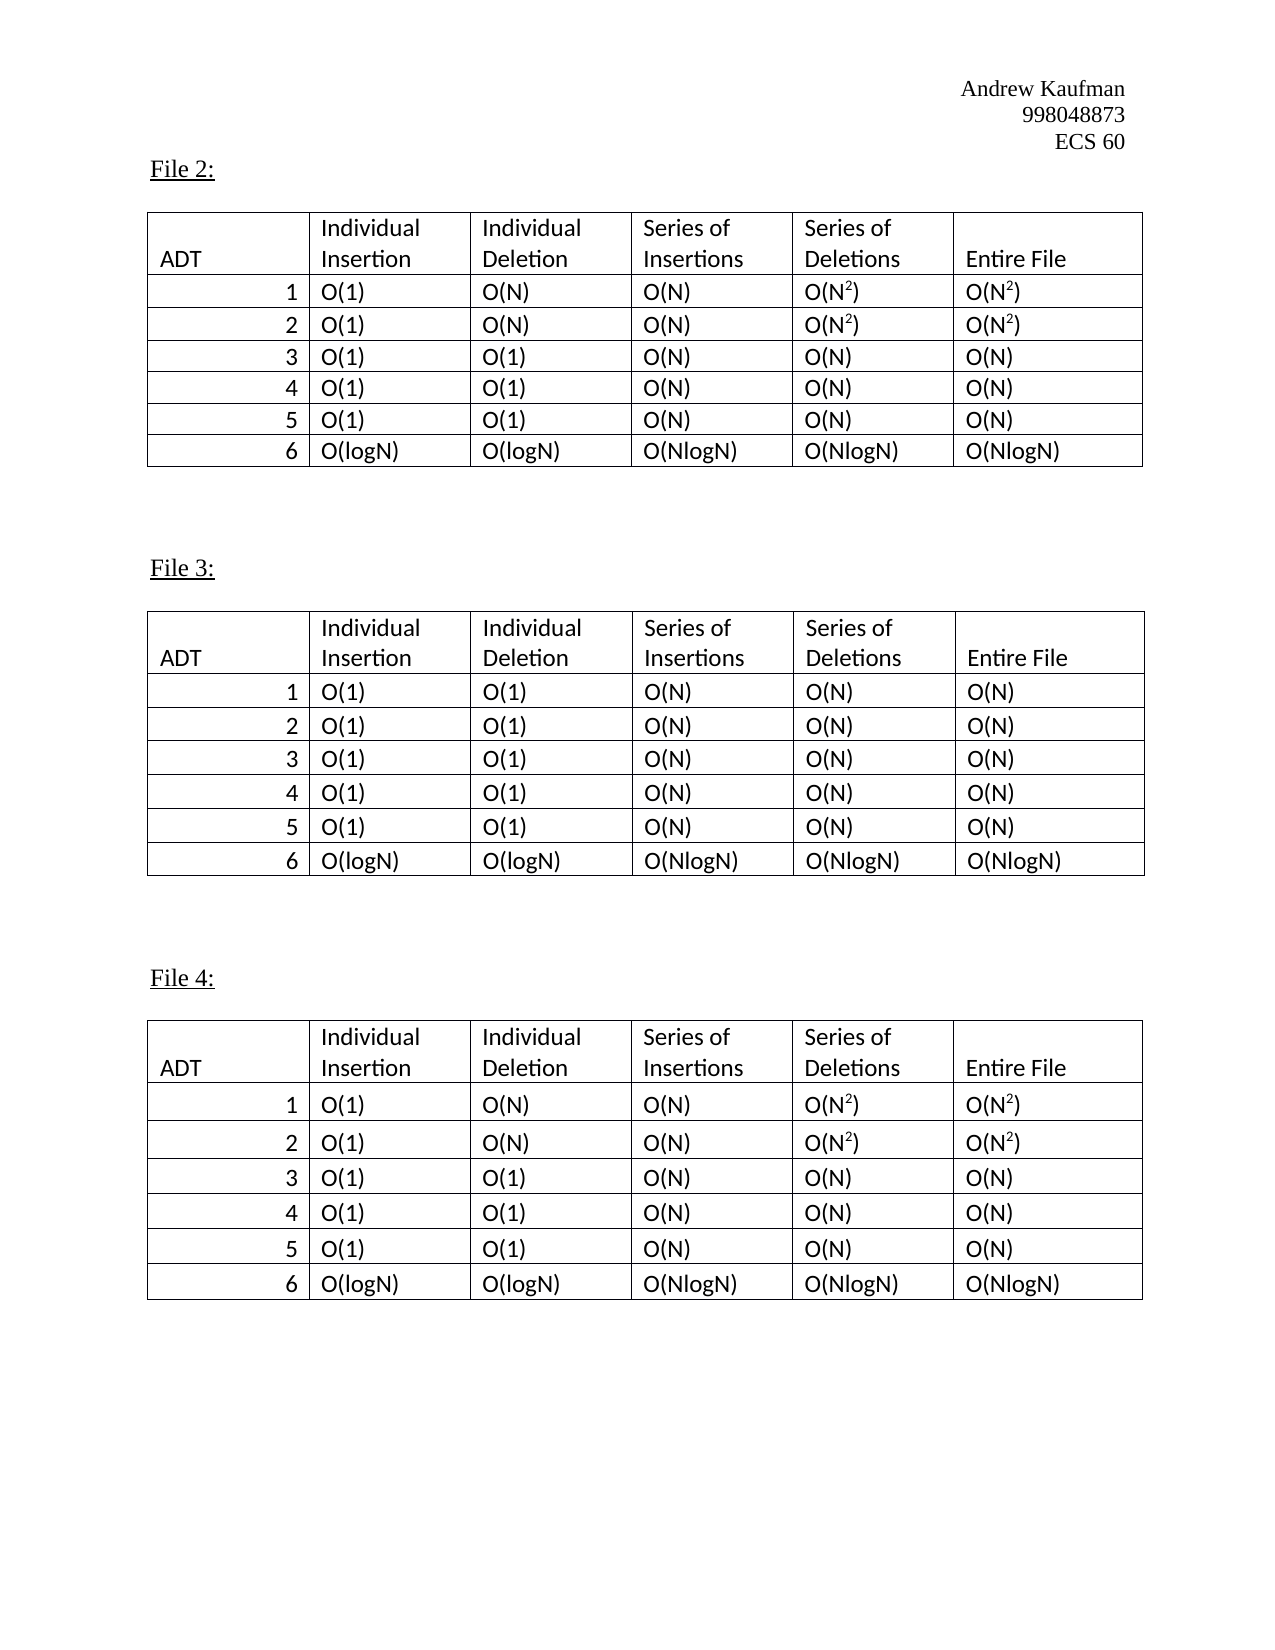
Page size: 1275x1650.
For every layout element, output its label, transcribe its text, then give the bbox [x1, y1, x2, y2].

table_cell O(1) [310, 775, 470, 808]
table_cell O(N) [633, 809, 793, 842]
table_cell O(1) [310, 674, 470, 707]
table_cell O(N) [794, 775, 955, 808]
table_cell O(logN) [310, 1264, 470, 1299]
table_cell O(1) [471, 1159, 631, 1193]
table_cell O(1) [471, 809, 632, 842]
table_cell O(NlogN) [954, 1264, 1142, 1299]
table_cell O(N2) [954, 275, 1142, 307]
table_cell O(N) [471, 1083, 631, 1120]
table_cell O(1) [310, 741, 470, 774]
table_cell O(NlogN) [793, 1264, 953, 1299]
table_header Individual Deletion [471, 612, 632, 673]
table_cell 5 [148, 404, 309, 434]
table_cell O(logN) [471, 843, 632, 875]
table_cell O(N) [956, 809, 1144, 842]
table_cell 4 [148, 1194, 309, 1228]
table_cell O(N) [632, 1083, 792, 1120]
table_cell O(N) [793, 1194, 953, 1228]
table_cell O(logN) [310, 843, 470, 875]
table_cell O(N) [632, 404, 792, 434]
table_cell O(N) [793, 372, 953, 403]
table_cell O(N) [956, 775, 1144, 808]
table_header Individual Deletion [471, 213, 631, 274]
table_cell O(1) [310, 1159, 470, 1193]
table_cell O(1) [310, 809, 470, 842]
table_cell O(1) [471, 1229, 631, 1263]
table_cell O(N) [956, 741, 1144, 774]
table_cell O(N) [633, 674, 793, 707]
table_cell 4 [148, 775, 309, 808]
table_cell O(N) [794, 708, 955, 740]
table_cell O(N2) [793, 1121, 953, 1157]
table_cell O(N) [794, 741, 955, 774]
table_cell O(1) [471, 404, 631, 434]
table_cell O(N) [793, 1229, 953, 1263]
table_cell O(NlogN) [632, 1264, 792, 1299]
table_cell 1 [148, 674, 309, 707]
table_header Entire File [956, 612, 1144, 673]
table_cell O(1) [471, 708, 632, 740]
table_header Series of Deletions [793, 1021, 953, 1082]
table_cell 2 [148, 708, 309, 740]
table_cell O(1) [310, 275, 470, 307]
text File 2: [150, 154, 1125, 183]
table_cell O(N) [632, 275, 792, 307]
table_cell O(1) [310, 1194, 470, 1228]
table_cell 2 [148, 1121, 309, 1157]
text File 4: [150, 963, 1125, 991]
table_cell O(1) [471, 372, 631, 403]
table_header Individual Insertion [310, 612, 470, 673]
table_cell 5 [148, 1229, 309, 1263]
table_cell O(N) [954, 404, 1142, 434]
table_cell O(1) [310, 1229, 470, 1263]
table_header Entire File [954, 1021, 1142, 1082]
table_cell O(N) [954, 341, 1142, 371]
table_header Series of Deletions [794, 612, 955, 673]
table_header Individual Insertion [310, 1021, 470, 1082]
table_cell O(N2) [793, 308, 953, 340]
table_cell O(N) [632, 341, 792, 371]
table_cell 3 [148, 1159, 309, 1193]
table_cell O(N) [954, 1159, 1142, 1193]
table_cell O(N) [632, 1229, 792, 1263]
table_cell O(N) [954, 1229, 1142, 1263]
table_cell O(N) [954, 372, 1142, 403]
table_cell O(1) [310, 341, 470, 371]
table_cell O(N) [956, 674, 1144, 707]
table_cell O(1) [310, 308, 470, 340]
table_cell O(logN) [471, 1264, 631, 1299]
table_cell O(NlogN) [794, 843, 955, 875]
table_header Individual Insertion [310, 213, 470, 274]
table_cell O(N) [471, 308, 631, 340]
table_cell 6 [148, 435, 309, 466]
table_cell O(N) [471, 1121, 631, 1157]
table_cell O(N) [632, 1194, 792, 1228]
table_cell O(N) [632, 1159, 792, 1193]
table_cell O(N) [633, 775, 793, 808]
table_cell O(logN) [471, 435, 631, 466]
table_cell O(NlogN) [954, 435, 1142, 466]
table_cell O(N2) [793, 275, 953, 307]
table_header Series of Insertions [633, 612, 793, 673]
table_cell O(N) [471, 275, 631, 307]
table_cell O(logN) [310, 435, 470, 466]
table_cell O(1) [471, 775, 632, 808]
table_cell O(N) [956, 708, 1144, 740]
table_cell O(N) [633, 741, 793, 774]
table_cell 4 [148, 372, 309, 403]
text File 3: [150, 553, 1125, 582]
table_cell 6 [148, 1264, 309, 1299]
table_cell O(1) [471, 741, 632, 774]
table_cell 5 [148, 809, 309, 842]
table_cell O(1) [310, 708, 470, 740]
table_cell O(NlogN) [956, 843, 1144, 875]
table_cell 1 [148, 275, 309, 307]
table_cell O(1) [471, 1194, 631, 1228]
table_cell O(N) [954, 1194, 1142, 1228]
table_cell O(N) [632, 372, 792, 403]
table_cell O(N) [632, 1121, 792, 1157]
table_cell O(N2) [954, 1083, 1142, 1120]
table_cell 1 [148, 1083, 309, 1120]
table_cell O(NlogN) [793, 435, 953, 466]
table_cell O(1) [310, 404, 470, 434]
table_cell O(N) [793, 341, 953, 371]
table_cell O(N2) [793, 1083, 953, 1120]
table_cell 6 [148, 843, 309, 875]
table_header Series of Insertions [632, 213, 792, 274]
table_header Series of Insertions [632, 1021, 792, 1082]
table_cell O(N) [793, 1159, 953, 1193]
table_cell O(N) [793, 404, 953, 434]
table_cell O(N2) [954, 1121, 1142, 1157]
table_header ADT [148, 213, 309, 274]
table_cell O(N2) [954, 308, 1142, 340]
table_cell O(1) [471, 674, 632, 707]
table_cell 3 [148, 341, 309, 371]
table_cell O(1) [310, 1083, 470, 1120]
table_cell O(N) [632, 308, 792, 340]
table_header ADT [148, 612, 309, 673]
table_cell O(N) [794, 809, 955, 842]
table_header Entire File [954, 213, 1142, 274]
table_cell 2 [148, 308, 309, 340]
table_header Individual Deletion [471, 1021, 631, 1082]
table_cell O(1) [471, 341, 631, 371]
table_cell O(1) [310, 372, 470, 403]
table_cell O(N) [633, 708, 793, 740]
table_cell O(N) [794, 674, 955, 707]
table_cell O(NlogN) [632, 435, 792, 466]
table_header Series of Deletions [793, 213, 953, 274]
table_header ADT [148, 1021, 309, 1082]
table_cell 3 [148, 741, 309, 774]
table_cell O(1) [310, 1121, 470, 1157]
table_cell O(NlogN) [633, 843, 793, 875]
